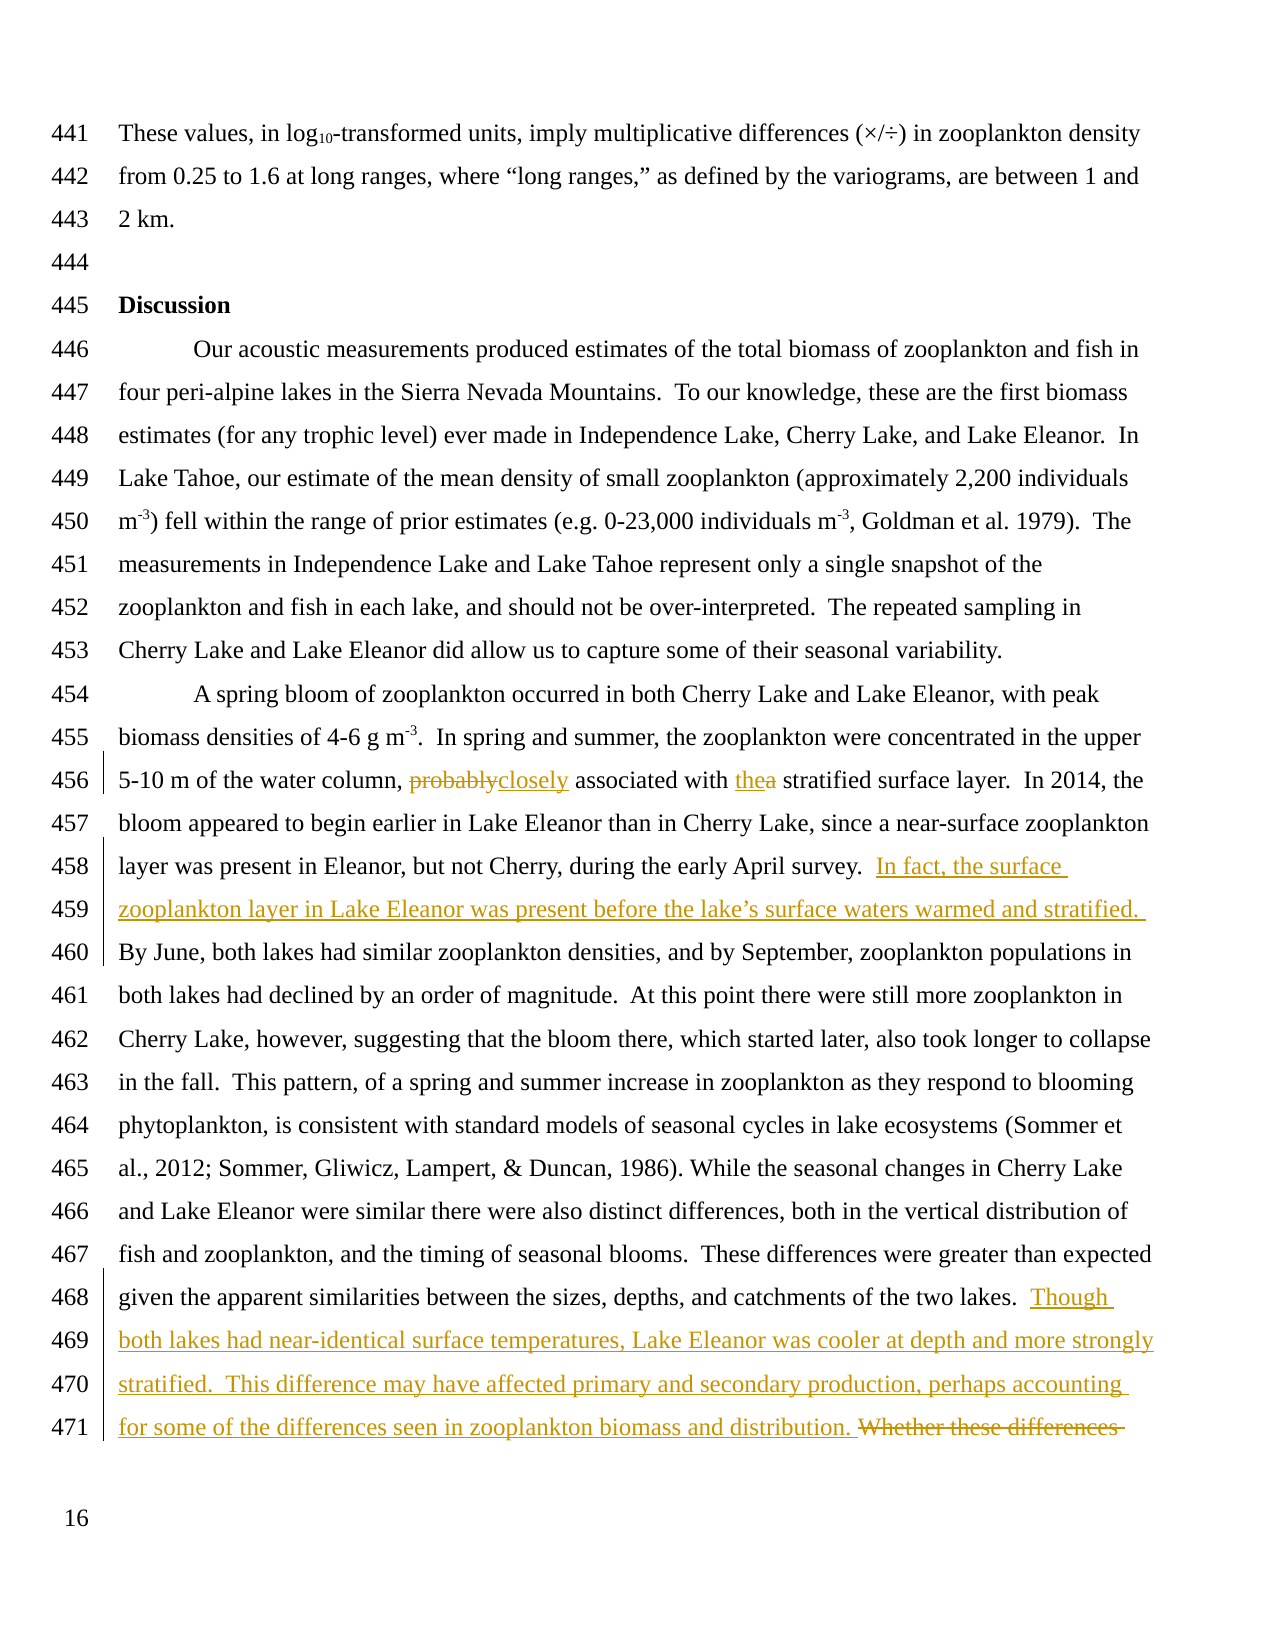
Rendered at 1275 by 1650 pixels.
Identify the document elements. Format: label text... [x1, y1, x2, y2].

text A spring bloom of zooplankton occurred in both Cherry Lake and Lake Eleanor, with peak biomass densities of 4-6 g m-3. In spring and summer, the zooplankton were concentrated in the upper 5-10 m of the water column, closely associated with the stratified surface layer. In 2014, the bloom appeared to begin earlier in Lake Eleanor than in Cherry Lake, since a near-surface zooplankton layer was present in Eleanor, but not Cherry, during the early April survey. In fact, the surface zooplankton layer in Lake Eleanor was present before the lake’s surface waters warmed and stratified. By June, both lakes had similar zooplankton densities, and by September, zooplankton populations in both lakes had declined by an order of magnitude. At this point there were still more zooplankton in Cherry Lake, however, suggesting that the bloom there, which started later, also took longer to collapse in the fall. This pattern, of a spring and summer increase in zooplankton as they respond to blooming phytoplankton, is consistent with standard models of seasonal cycles in lake ecosystems (Sommer et al., 2012; Sommer, Gliwicz, Lampert, & Duncan, 1986)⁠. While the seasonal changes in Cherry Lake and Lake Eleanor were similar there were also distinct differences, both in the vertical distribution of fish and zooplankton, and the timing of seasonal blooms. These differences were greater than expected given the apparent similarities between the sizes, depths, and catchments of the two lakes. Though both lakes had near-identical surface temperatures, Lake Eleanor was cooler at depth and more strongly stratified. This difference may have affected primary and secondary production, perhaps accounting for some of the differences seen in zooplankton biomass and distribution. [118, 679, 1157, 1441]
text Discussion [118, 291, 1157, 319]
text These values, in log10-transformed units, imply multiplicative differences (×/÷) in zooplankton density from 0.25 to 1.6 at long ranges, where “long ranges,” as defined by the variograms, are between 1 and 2 km. [118, 118, 1157, 233]
text Our acoustic measurements produced estimates of the total biomass of zooplankton and fish in four peri-alpine lakes in the Sierra Nevada Mountains. To our knowledge, these are the first biomass estimates (for any trophic level) ever made in Independence Lake, Cherry Lake, and Lake Eleanor. In Lake Tahoe, our estimate of the mean density of small zooplankton (approximately 2,200 individuals m-3) fell within the range of prior estimates (e.g. 0-23,000 individuals m-3, Goldman et al. 1979). The measurements in Independence Lake and Lake Tahoe represent only a single snapshot of the zooplankton and fish in each lake, and should not be over-interpreted. The repeated sampling in Cherry Lake and Lake Eleanor did allow us to capture some of their seasonal variability. [118, 334, 1157, 664]
